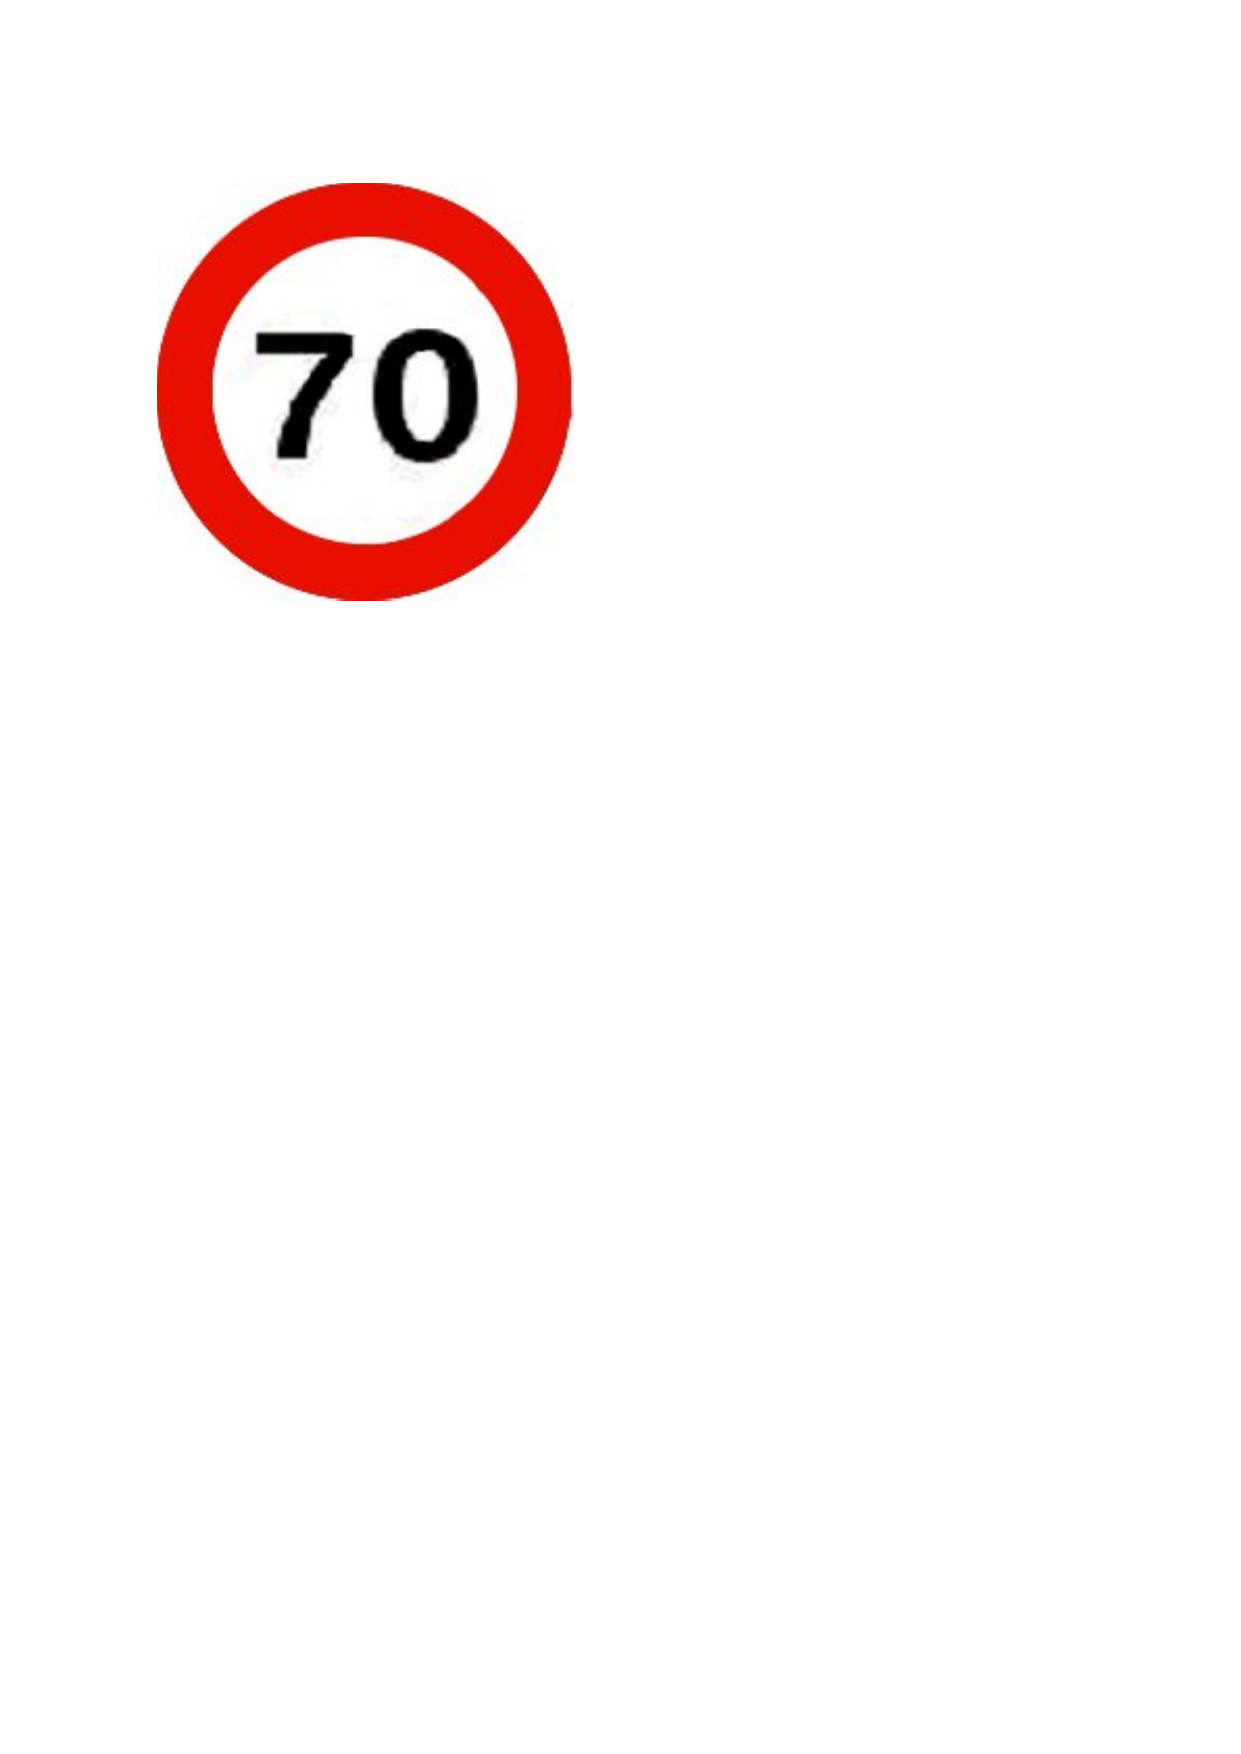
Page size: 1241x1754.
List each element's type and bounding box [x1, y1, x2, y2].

picture [157, 183, 574, 601]
